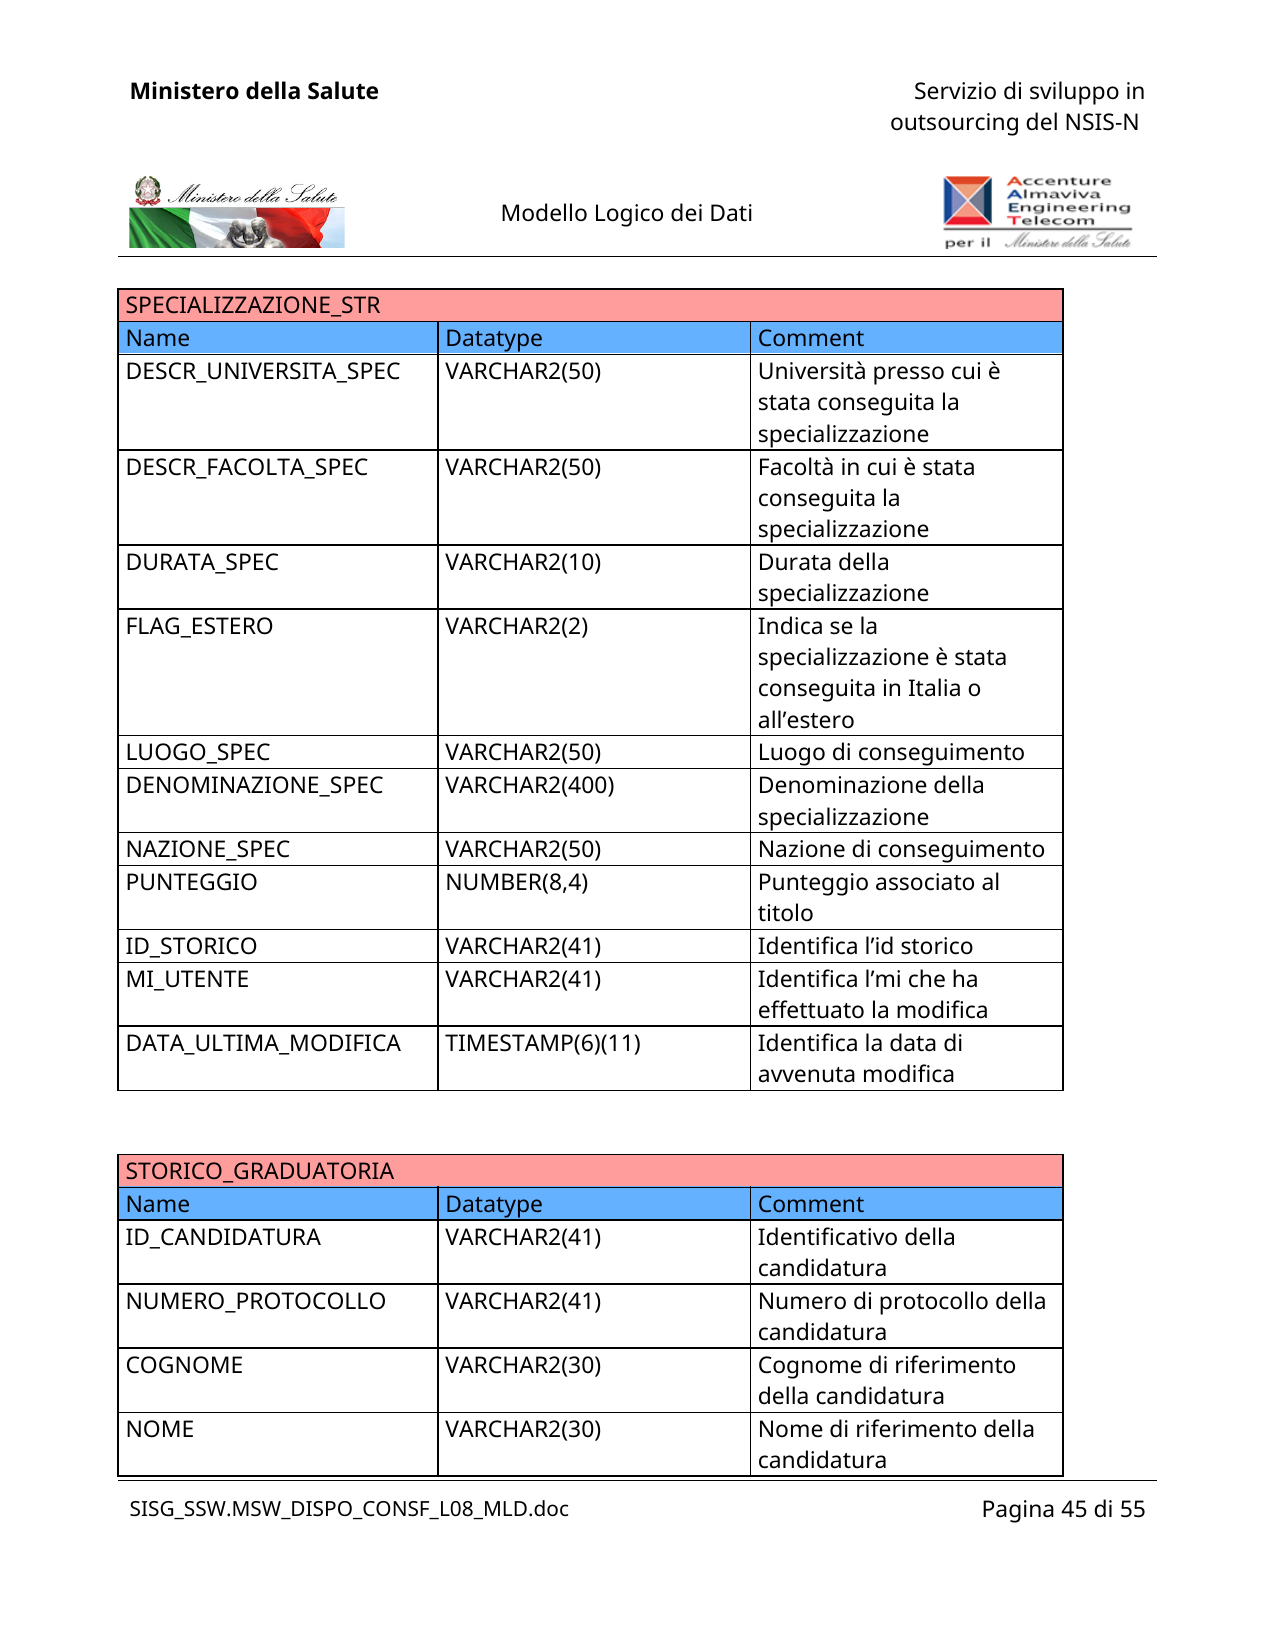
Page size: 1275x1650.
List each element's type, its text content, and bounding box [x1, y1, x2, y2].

table_cell Name [119, 322, 437, 353]
table_cell Nome di riferimento della candidatura [751, 1413, 1062, 1475]
table_cell Indica se la specializzazione è stata conseguita in Italia o all’estero [751, 610, 1062, 735]
table_cell ID_CANDIDATURA [119, 1221, 437, 1283]
table_cell VARCHAR2(30) [439, 1349, 750, 1411]
table_cell VARCHAR2(2) [439, 610, 750, 735]
table_cell DENOMINAZIONE_SPEC [119, 769, 437, 832]
table_cell Luogo di conseguimento [751, 736, 1062, 768]
table_cell VARCHAR2(50) [439, 736, 750, 768]
table_cell Nazione di conseguimento [751, 833, 1062, 864]
table_cell DESCR_UNIVERSITA_SPEC [119, 355, 437, 449]
table_cell Facoltà in cui è stata conseguita la specializzazione [751, 451, 1062, 544]
table_cell FLAG_ESTERO [119, 610, 437, 735]
table_cell VARCHAR2(41) [439, 1221, 750, 1283]
table_cell VARCHAR2(41) [439, 1285, 750, 1347]
table_cell VARCHAR2(50) [439, 833, 750, 864]
table_cell MI_UTENTE [119, 963, 437, 1025]
table_cell Identifica l’id storico [751, 930, 1062, 961]
table_header STORICO_GRADUATORIA [119, 1155, 1062, 1186]
table_cell Università presso cui è stata conseguita la specializzazione [751, 355, 1062, 449]
table_cell LUOGO_SPEC [119, 736, 437, 768]
table_cell Identifica l’mi che ha effettuato la modifica [751, 963, 1062, 1025]
table_cell DURATA_SPEC [119, 546, 437, 608]
table_cell ID_STORICO [119, 930, 437, 961]
table_cell Cognome di riferimento della candidatura [751, 1349, 1062, 1411]
table_cell Comment [751, 1188, 1062, 1219]
table_cell NUMERO_PROTOCOLLO [119, 1285, 437, 1347]
table_cell Punteggio associato al titolo [751, 866, 1062, 928]
table_cell VARCHAR2(41) [439, 963, 750, 1025]
table_cell VARCHAR2(50) [439, 355, 750, 449]
table_cell NOME [119, 1413, 437, 1475]
table_cell VARCHAR2(50) [439, 451, 750, 544]
table_cell Durata della specializzazione [751, 546, 1062, 608]
table_cell COGNOME [119, 1349, 437, 1411]
table_cell Name [119, 1188, 437, 1219]
table_header SPECIALIZZAZIONE_STR [119, 290, 1062, 321]
table_cell VARCHAR2(400) [439, 769, 750, 832]
table_cell Comment [751, 322, 1062, 353]
table_cell Datatype [439, 322, 750, 353]
table_cell Numero di protocollo della candidatura [751, 1285, 1062, 1347]
table_cell Identificativo della candidatura [751, 1221, 1062, 1283]
table_cell Identifica la data di avvenuta modifica [751, 1027, 1062, 1089]
table_cell PUNTEGGIO [119, 866, 437, 928]
table_cell Datatype [439, 1188, 750, 1219]
table_cell DATA_ULTIMA_MODIFICA [119, 1027, 437, 1089]
table_cell TIMESTAMP(6)(11) [439, 1027, 750, 1089]
table_cell VARCHAR2(30) [439, 1413, 750, 1475]
table_cell NUMBER(8,4) [439, 866, 750, 928]
table_cell VARCHAR2(10) [439, 546, 750, 608]
table_cell DESCR_FACOLTA_SPEC [119, 451, 437, 544]
table_cell Denominazione della specializzazione [751, 769, 1062, 832]
table_cell VARCHAR2(41) [439, 930, 750, 961]
table_cell NAZIONE_SPEC [119, 833, 437, 864]
